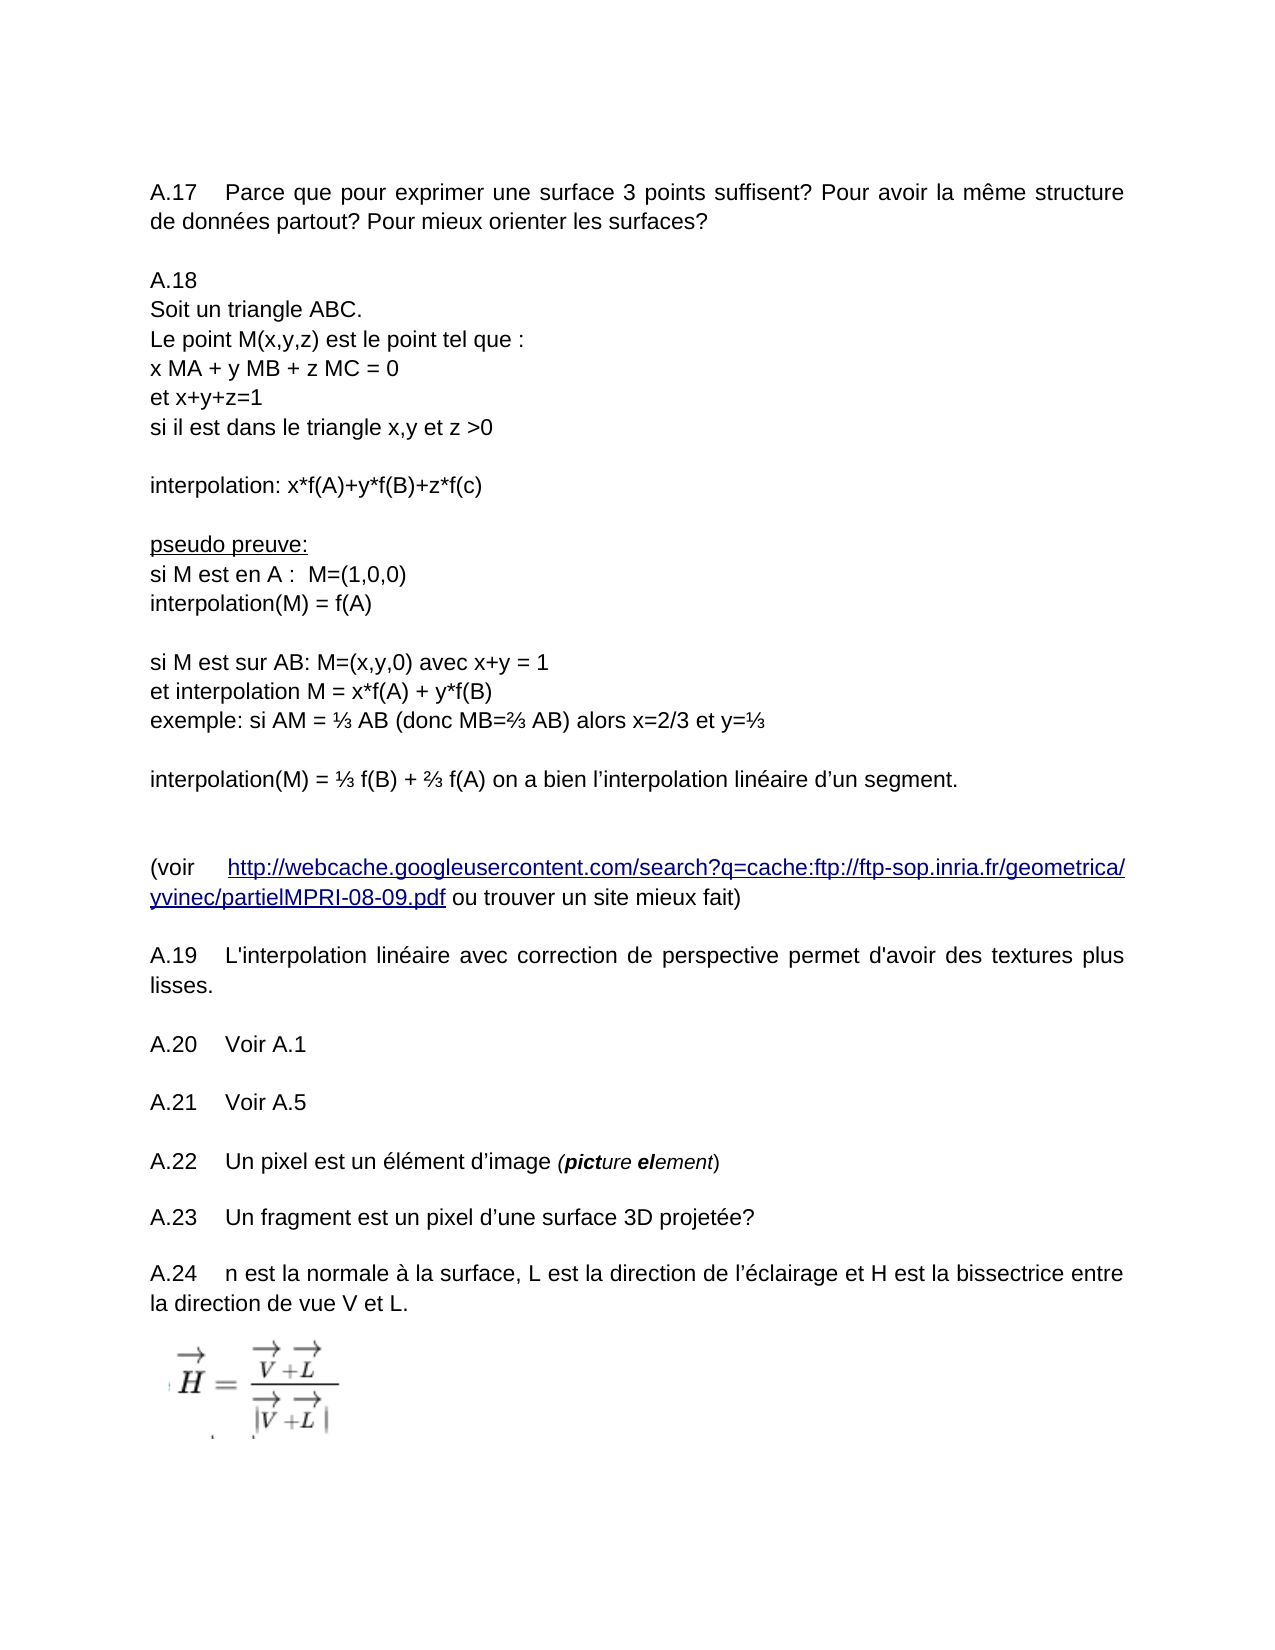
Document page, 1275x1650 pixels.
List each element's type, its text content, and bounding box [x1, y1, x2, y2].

picture [168, 1338, 344, 1439]
text et interpolation M = x*f(A) + y*f(B) [150, 679, 1125, 704]
text pseudo preuve: [150, 532, 1125, 557]
text A.23 Un fragment est un pixel d’une surface 3D projetée? [150, 1205, 1125, 1230]
text Le point M(x,y,z) est le point tel que : [150, 326, 1125, 352]
text interpolation(M) = ⅓ f(B) + ⅔ f(A) on a bien l’interpolation linéaire d’un segment. [150, 767, 1125, 792]
text A.20 Voir A.1 [150, 1031, 1125, 1057]
text interpolation(M) = f(A) [150, 591, 1125, 616]
text Soit un triangle ABC. [150, 297, 1125, 322]
text si M est sur AB: M=(x,y,0) avec x+y = 1 [150, 649, 1125, 675]
text A.21 Voir A.5 [150, 1090, 1125, 1116]
text interpolation: x*f(A)+y*f(B)+z*f(c) [150, 473, 1125, 499]
text x MA + y MB + z MC = 0 [150, 356, 1125, 381]
text A.17 Parce que pour exprimer une surface 3 points suffisent? Pour avoir la même structure de données partout? Pour mieux orienter les surfaces? [150, 179, 1125, 234]
text (voir http://webcache.googleusercontent.com/search?q=cache:ftp://ftp-sop.inria.fr/geometrica/yvinec/partielMPRI-08-09.pdf ou trouver un site mieux fait) [150, 855, 1125, 910]
text A.18 [150, 267, 1125, 293]
text A.24 n est la normale à la surface, L est la direction de l’éclairage et H est la bissectrice entre la direction de vue V et L. [150, 1261, 1125, 1316]
text A.19 L'interpolation linéaire avec correction de perspective permet d'avoir des textures plus lisses. [150, 943, 1125, 998]
text et x+y+z=1 [150, 385, 1125, 411]
text exemple: si AM = ⅓ AB (donc MB=⅔ AB) alors x=2/3 et y=⅓ [150, 708, 1125, 734]
text si il est dans le triangle x,y et z >0 [150, 414, 1125, 440]
text A.22 Un pixel est un élément d’image (picture element) [150, 1149, 1125, 1174]
text si M est en A : M=(1,0,0) [150, 561, 1125, 587]
